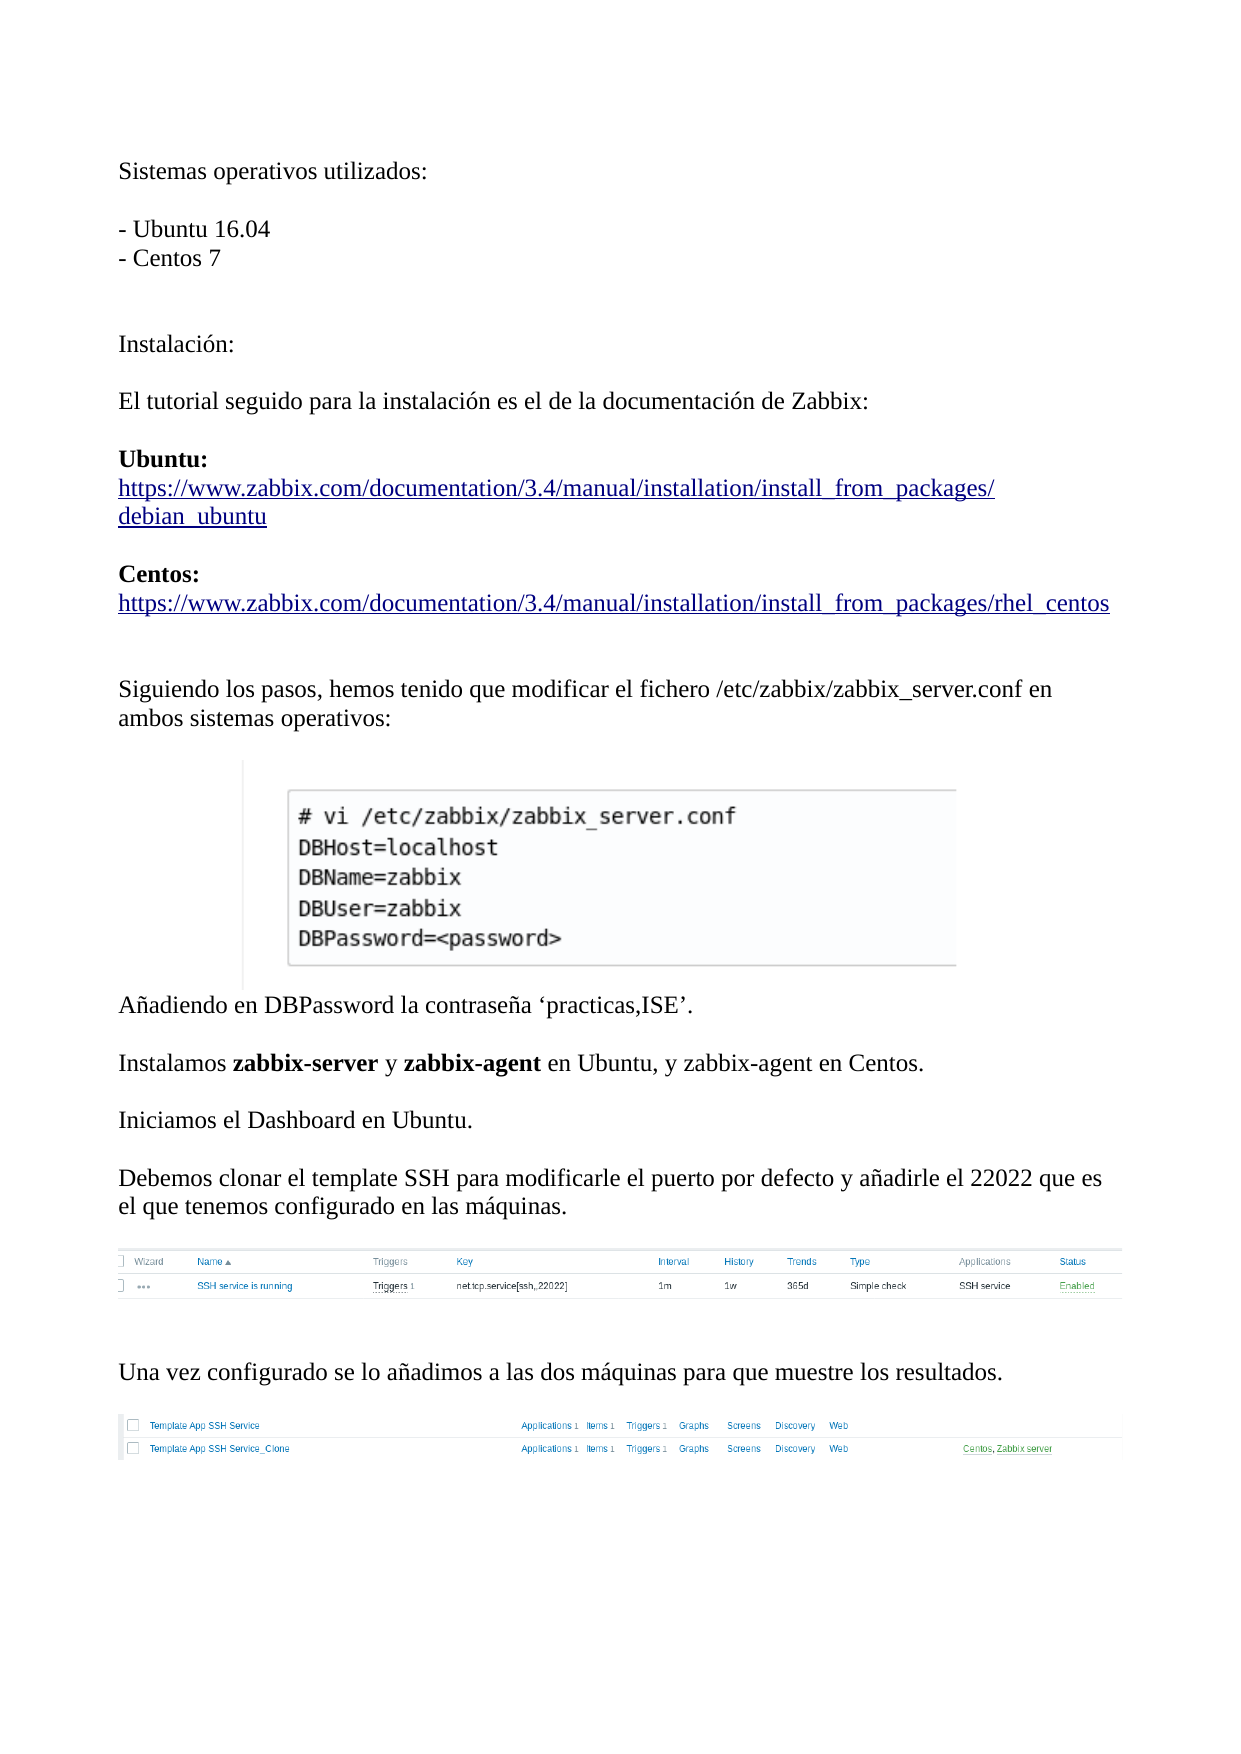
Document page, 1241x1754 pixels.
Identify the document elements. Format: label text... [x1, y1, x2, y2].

picture [118, 1248, 1123, 1300]
text - Centos 7 [118, 243, 1122, 271]
text Instalamos zabbix-server y zabbix-agent en Ubuntu, y zabbix-agent en Centos. [118, 1048, 1122, 1076]
text https://www.zabbix.com/documentation/3.4/manual/installation/install_from_packages/rhel_centos [118, 588, 1122, 616]
text https://www.zabbix.com/documentation/3.4/manual/installation/install_from_packages/debian_ubuntu [118, 473, 1122, 530]
text Ubuntu: [118, 444, 1122, 473]
text Debemos clonar el template SSH para modificarle el puerto por defecto y añadirle el 22022 que es el que tenemos configurado en las máquinas. [118, 1163, 1122, 1220]
text - Ubuntu 16.04 [118, 214, 1122, 243]
picture [197, 760, 957, 990]
text Sistemas operativos utilizados: [118, 156, 1122, 185]
text Una vez configurado se lo añadimos a las dos máquinas para que muestre los resultados. [118, 1357, 1122, 1386]
text Añadiendo en DBPassword la contraseña ‘practicas,ISE’. [118, 990, 1122, 1019]
picture [118, 1414, 1123, 1460]
text Siguiendo los pasos, hemos tenido que modificar el fichero /etc/zabbix/zabbix_server.conf en ambos sistemas operativos: [118, 674, 1122, 731]
text El tutorial seguido para la instalación es el de la documentación de Zabbix: [118, 386, 1122, 415]
text Centos: [118, 559, 1122, 588]
text Iniciamos el Dashboard en Ubuntu. [118, 1105, 1122, 1134]
text Instalación: [118, 329, 1122, 358]
